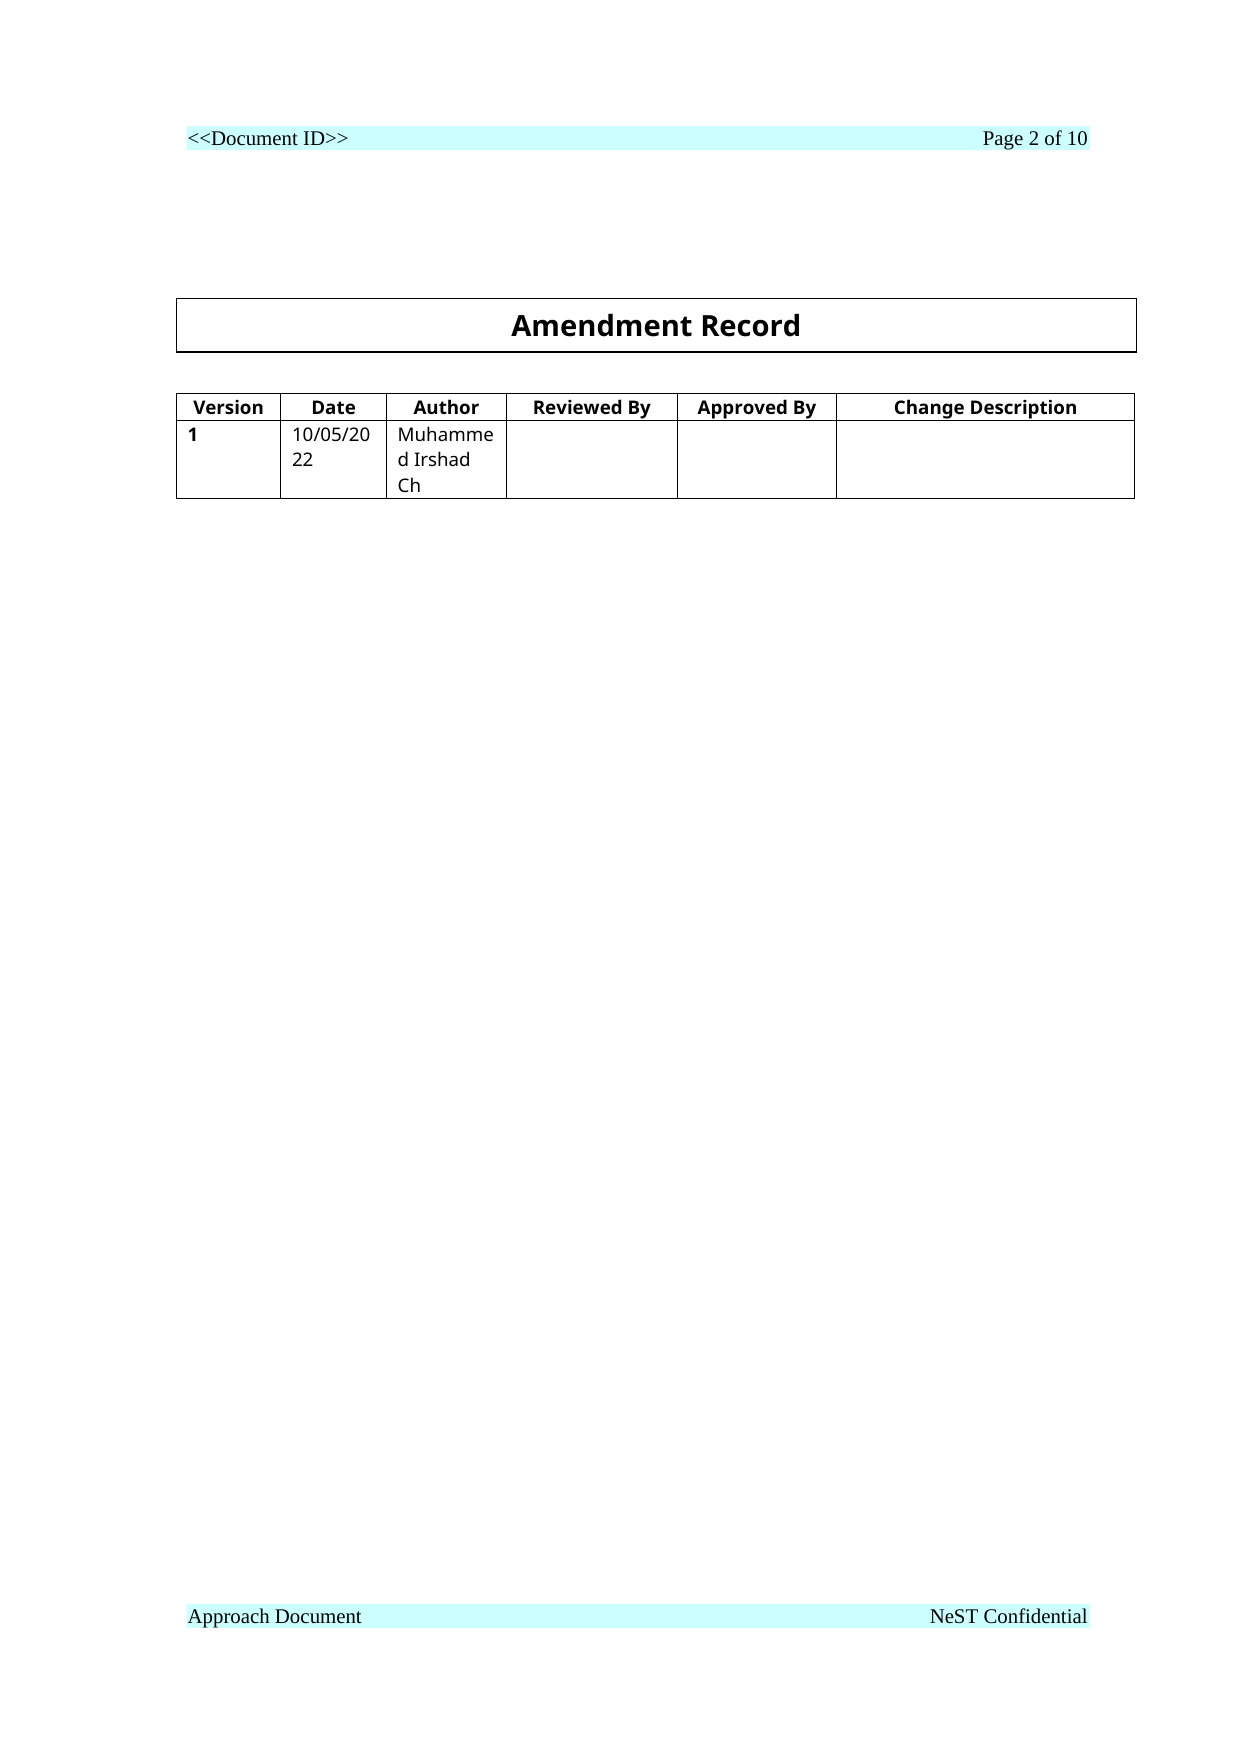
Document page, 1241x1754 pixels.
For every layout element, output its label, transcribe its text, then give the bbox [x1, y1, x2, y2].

table_header Reviewed By [507, 394, 677, 420]
table_cell [678, 421, 836, 497]
table_header Version [177, 394, 280, 420]
table_cell [837, 421, 1134, 497]
table_cell 1 [177, 421, 280, 497]
table_cell [507, 421, 677, 497]
table_cell Muhammed Irshad Ch [387, 421, 506, 497]
table_header Approved By [678, 394, 836, 420]
table_header Date [281, 394, 386, 420]
table_header Change Description [837, 394, 1134, 420]
table_cell 10/05/2022 [281, 421, 386, 497]
table_header Author [387, 394, 506, 420]
table_header Amendment Record [177, 299, 1136, 351]
